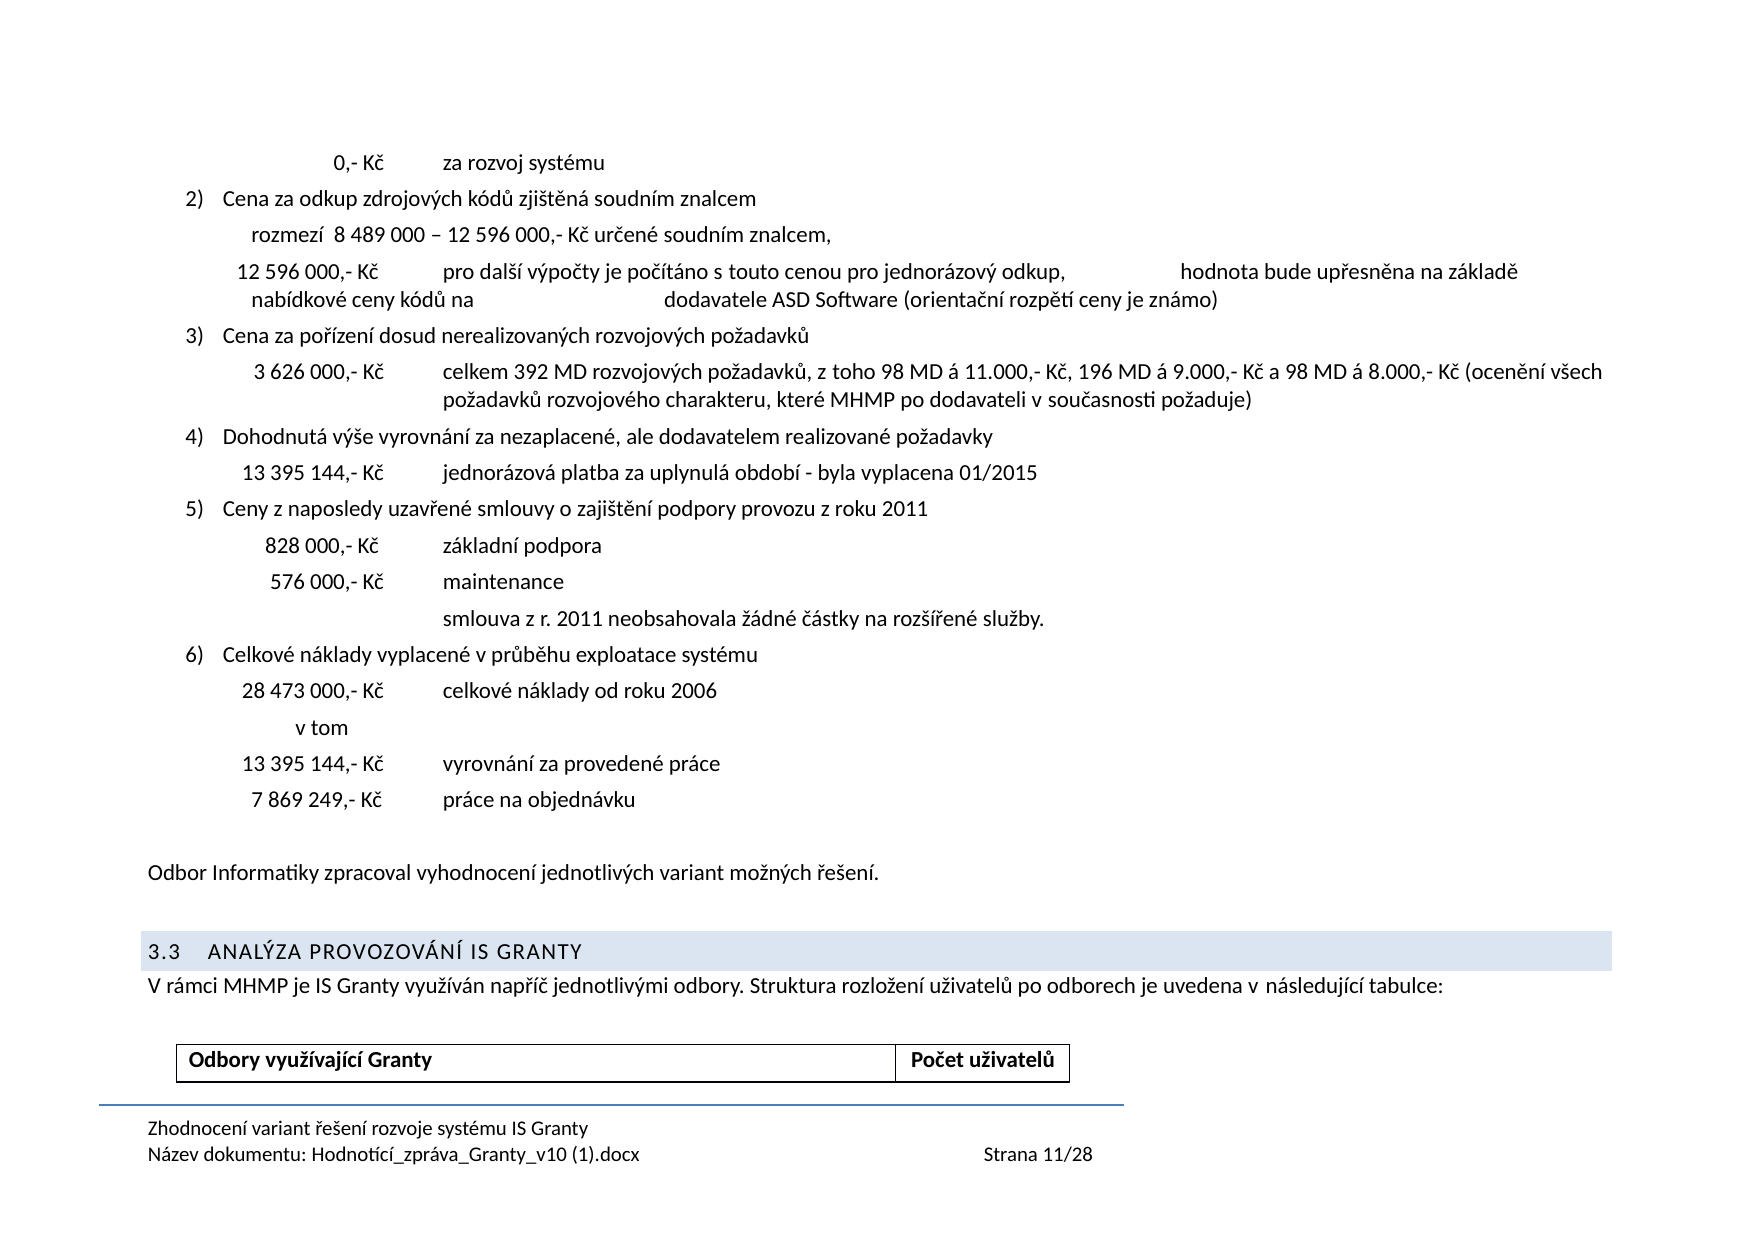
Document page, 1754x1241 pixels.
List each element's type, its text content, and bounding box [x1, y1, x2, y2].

text Odbor Informatiky zpracoval vyhodnocení jednotlivých variant možných řešení. [148, 858, 1606, 886]
text 28 473 000,- Kč celkové náklady od roku 2006 [222, 676, 1606, 704]
table_header Odbory využívající Granty [177, 1045, 895, 1081]
text v tom [221, 713, 1606, 741]
list Dohodnutá výše vyrovnání za nezaplacené, ale dodavatelem realizované požadavky [185, 422, 1606, 450]
list Celkové náklady vyplacené v průběhu exploatace systému [185, 640, 1606, 668]
table_header Počet uživatelů [896, 1045, 1069, 1081]
text 13 395 144,- Kč jednorázová platba za uplynulá období - byla vyplacena 01/2015 [236, 458, 1606, 486]
text 576 000,- Kč maintenance [221, 567, 1606, 595]
text 13 395 144,- Kč vyrovnání za provedené práce [236, 749, 1606, 777]
text 3 626 000,- Kč celkem 392 MD rozvojových požadavků, z toho 98 MD á 11.000,- Kč, 196 MD á 9.000,- Kč a 98 MD á 8.000,- Kč (ocenění všech požadavků rozvojového charakteru, které MHMP po dodavateli v současnosti požaduje) [251, 357, 1606, 413]
text 0,- Kč za rozvoj systému [221, 148, 1606, 176]
text 828 000,- Kč základní podpora [221, 531, 1606, 559]
text 7 869 249,- Kč práce na objednávku [221, 785, 1606, 813]
list Ceny z naposledy uzavřené smlouvy o zajištění podpory provozu z roku 2011 [185, 494, 1606, 523]
text V rámci MHMP je IS Granty využíván napříč jednotlivými odbory. Struktura rozložení uživatelů po odborech je uvedena v následující tabulce: [148, 971, 1606, 999]
list Cena za pořízení dosud nerealizovaných rozvojových požadavků [185, 321, 1606, 349]
text smlouva z r. 2011 neobsahovala žádné částky na rozšířené služby. [221, 604, 1606, 632]
text 12 596 000,- Kč pro další výpočty je počítáno s touto cenou pro jednorázový odkup, hodnota bude upřesněna na základě nabídkové ceny kódů na dodavatele ASD Software (orientační rozpětí ceny je známo) [236, 257, 1606, 313]
text rozmezí 8 489 000 – 12 596 000,- Kč určené soudním znalcem, [251, 220, 1606, 248]
subtitle Analýza provozování IS Granty [148, 937, 1606, 965]
list Cena za odkup zdrojových kódů zjištěná soudním znalcem [185, 184, 1606, 212]
